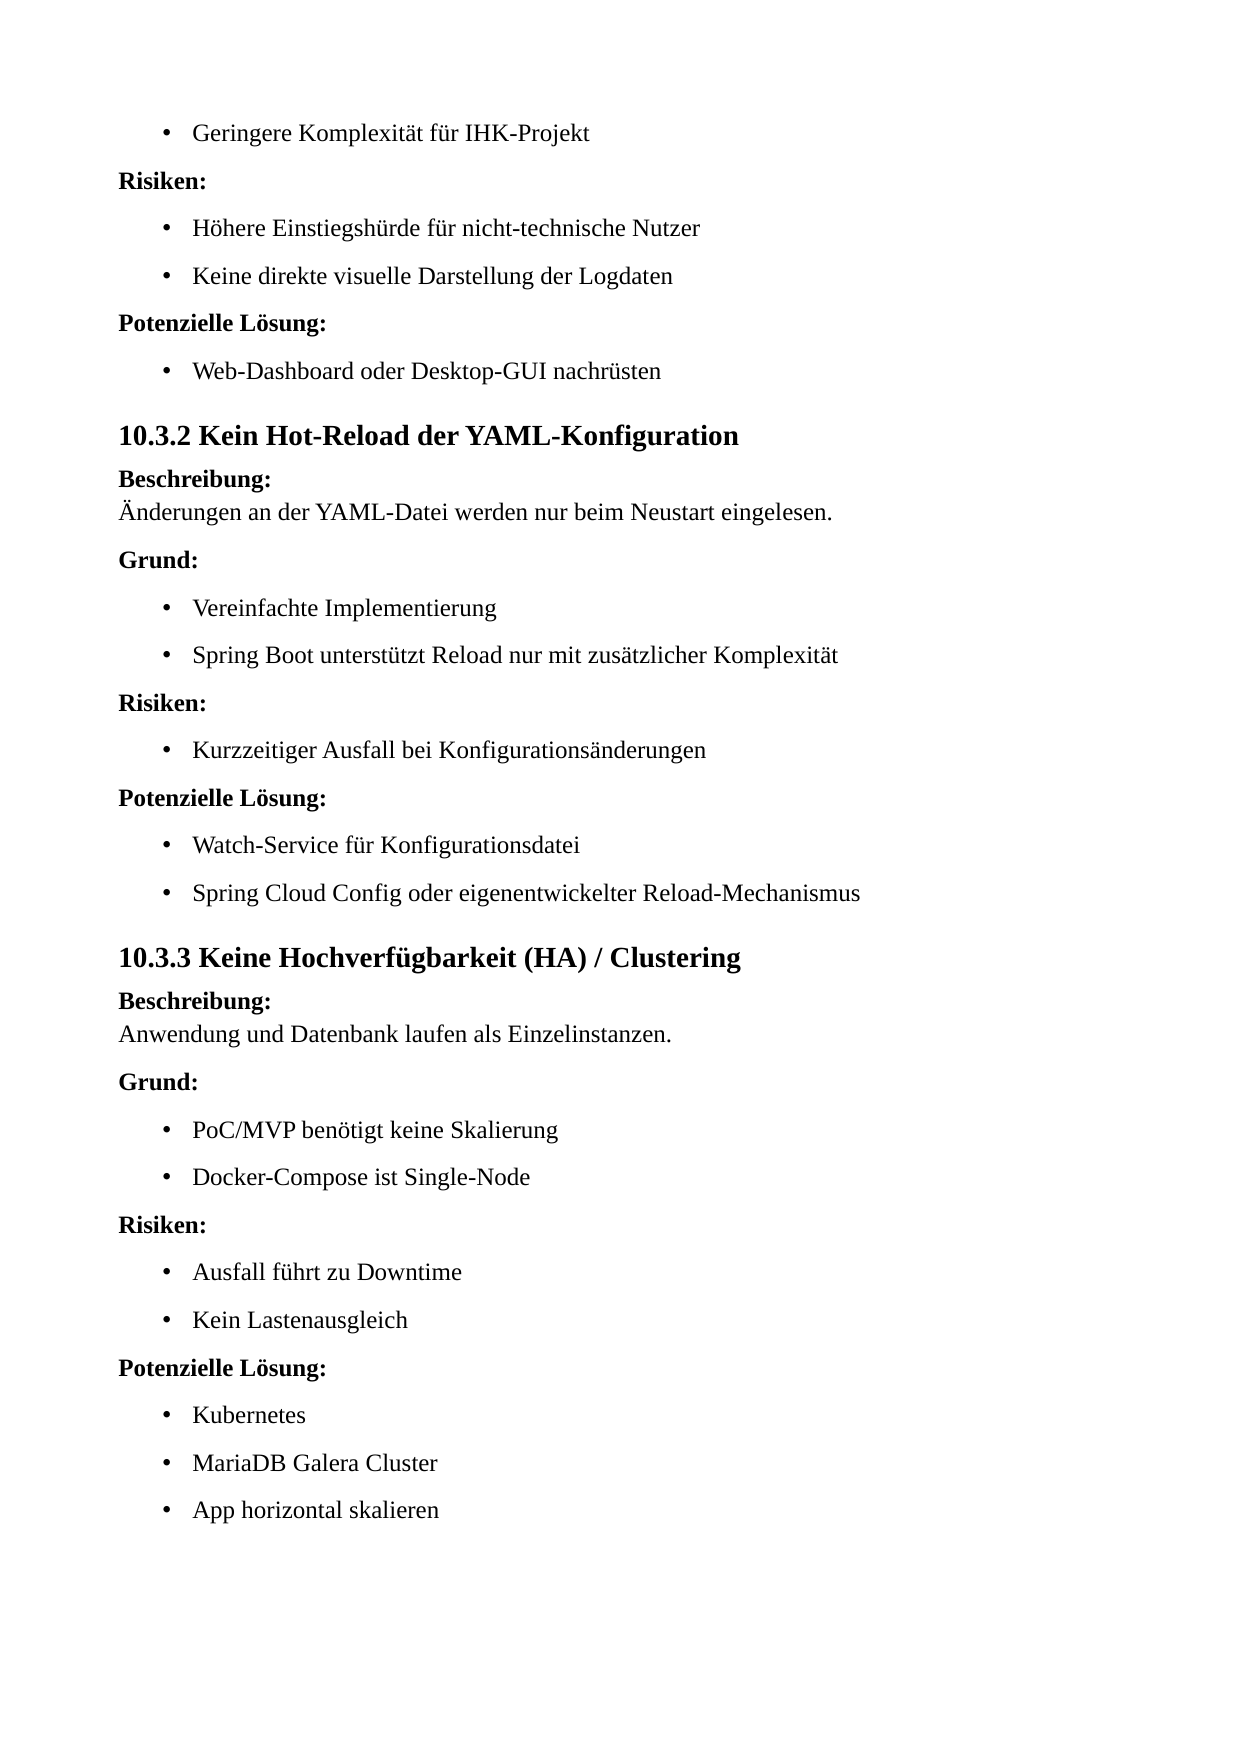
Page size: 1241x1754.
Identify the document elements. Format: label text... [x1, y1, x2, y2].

list Kurzzeitiger Ausfall bei Konfigurationsänderungen [162, 735, 1122, 764]
list Ausfall führt zu Downtime [162, 1257, 1122, 1286]
text Potenzielle Lösung: [118, 308, 1122, 337]
subtitle 10.3.2 Kein Hot-Reload der YAML-Konfiguration [118, 418, 1122, 452]
text Risiken: [118, 1210, 1122, 1239]
list Spring Boot unterstützt Reload nur mit zusätzlicher Komplexität [162, 640, 1122, 669]
text Beschreibung: Anwendung und Datenbank laufen als Einzelinstanzen. [118, 986, 1122, 1048]
list Keine direkte visuelle Darstellung der Logdaten [162, 261, 1122, 290]
list Kein Lastenausgleich [162, 1305, 1122, 1334]
list Kubernetes [162, 1400, 1122, 1429]
list Spring Cloud Config oder eigenentwickelter Reload-Mechanismus [162, 878, 1122, 907]
list PoC/MVP benötigt keine Skalierung [162, 1115, 1122, 1143]
list Docker-Compose ist Single-Node [162, 1162, 1122, 1191]
list Vereinfachte Implementierung [162, 593, 1122, 621]
list MariaDB Galera Cluster [162, 1448, 1122, 1477]
text Beschreibung: Änderungen an der YAML-Datei werden nur beim Neustart eingelesen. [118, 464, 1122, 526]
subtitle 10.3.3 Keine Hochverfügbarkeit (HA) / Clustering [118, 940, 1122, 974]
list App horizontal skalieren [162, 1496, 1122, 1524]
list Höhere Einstiegshürde für nicht-technische Nutzer [162, 213, 1122, 242]
text Grund: [118, 545, 1122, 574]
list Watch-Service für Konfigurationsdatei [162, 831, 1122, 859]
text Potenzielle Lösung: [118, 1353, 1122, 1381]
text Grund: [118, 1067, 1122, 1096]
text Risiken: [118, 688, 1122, 717]
list Geringere Komplexität für IHK-Projekt [162, 118, 1122, 147]
list Web-Dashboard oder Desktop-GUI nachrüsten [162, 356, 1122, 385]
text Risiken: [118, 166, 1122, 194]
text Potenzielle Lösung: [118, 783, 1122, 812]
